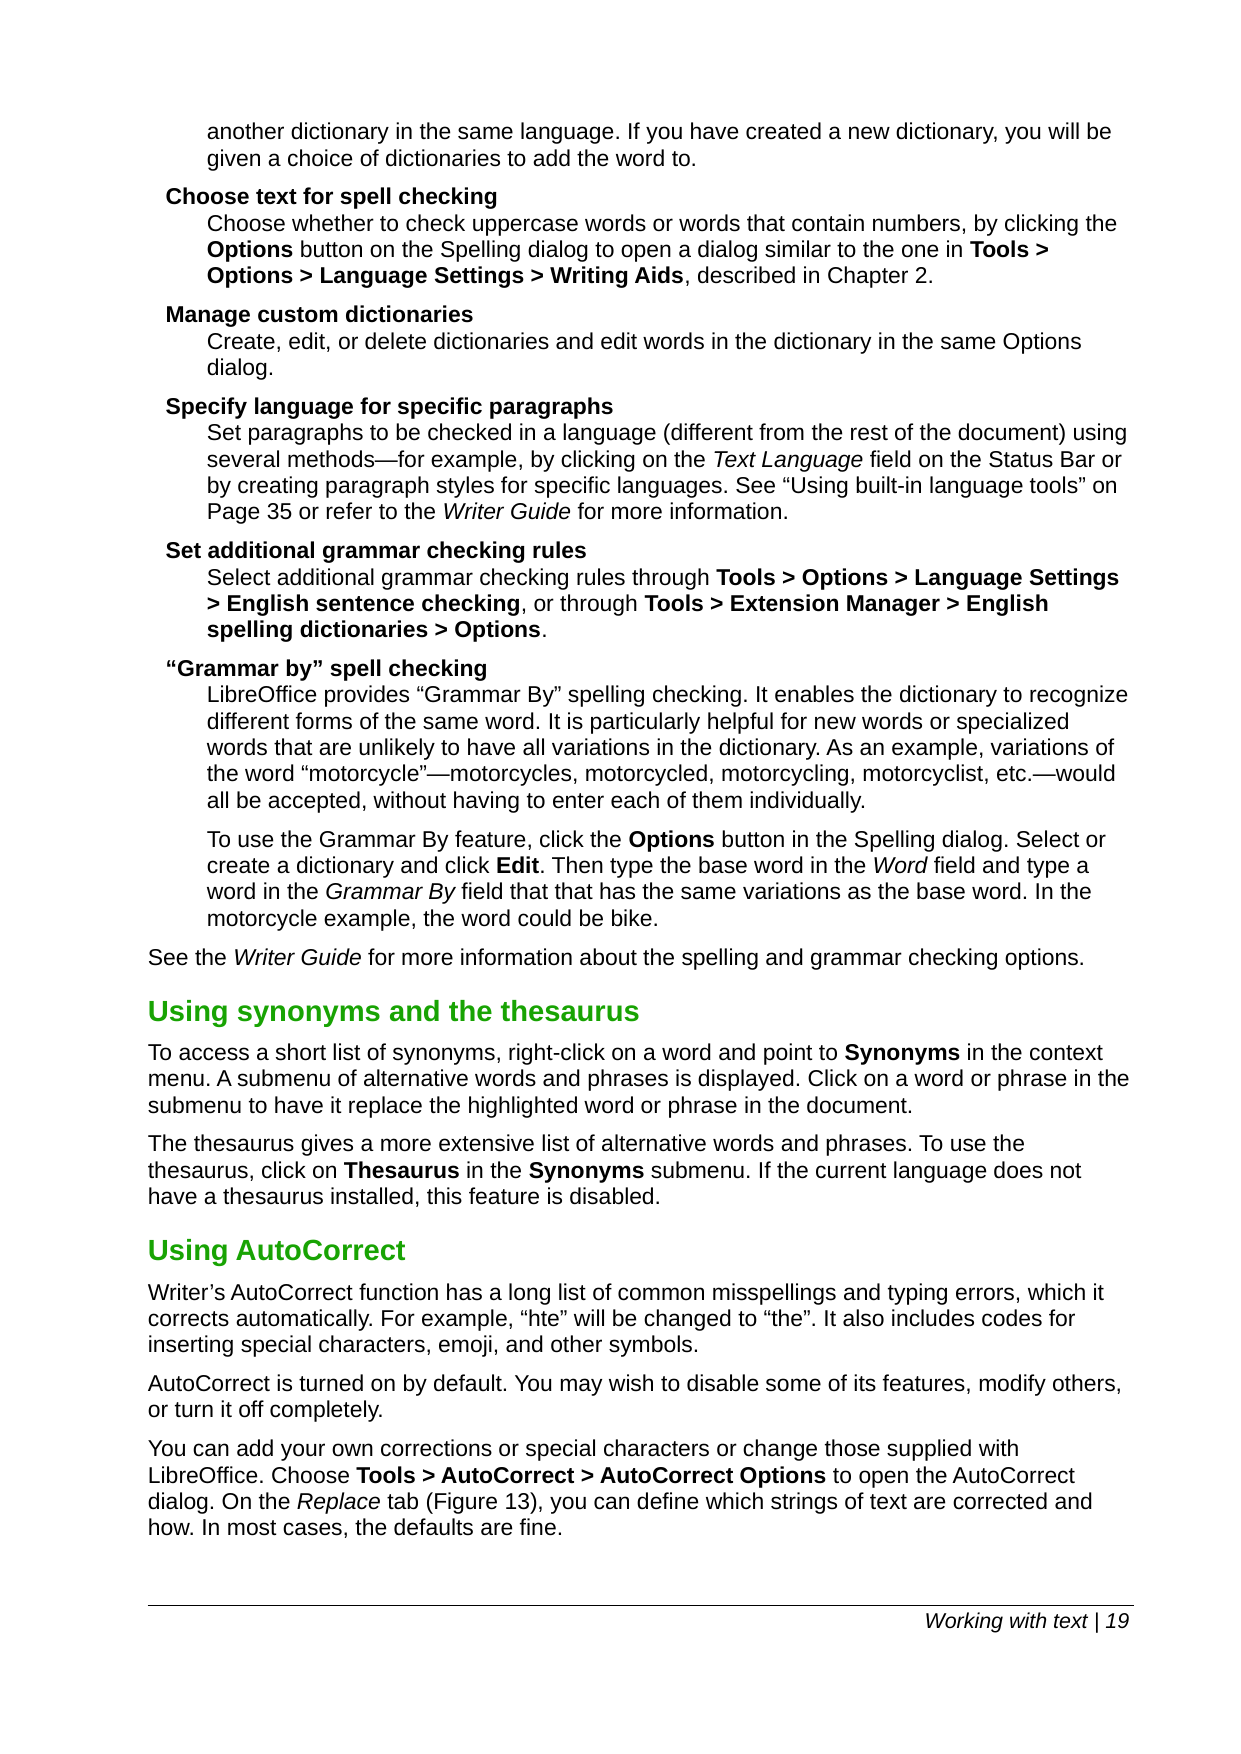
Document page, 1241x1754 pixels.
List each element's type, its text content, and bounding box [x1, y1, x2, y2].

text Choose text for spell checking [165, 183, 1134, 210]
text Specify language for specific paragraphs [165, 393, 1134, 419]
list To access a short list of synonyms, right-click on a word and point to Synonyms in the context menu. A submenu of alternative words and phrases is displayed. Click on a word or phrase in the submenu to have it replace the highlighted word or phrase in the document. [148, 1039, 1134, 1118]
text See the Writer Guide for more information about the spelling and grammar checking options. [148, 943, 1134, 970]
text Choose whether to check uppercase words or words that contain numbers, by clicking the Options button on the Spelling dialog to open a dialog similar to the one in Tools > Options > Language Settings > Writing Aids, described in Chapter 2. [207, 210, 1134, 289]
text Set paragraphs to be checked in a language (different from the rest of the document) using several methods—for example, by clicking on the Text Language field on the Status Bar or by creating paragraph styles for specific languages. See “Using built-in language tools” on Page 35 or refer to the Writer Guide for more information. [207, 419, 1134, 524]
text Select additional grammar checking rules through Tools > Options > Language Settings > English sentence checking, or through Tools > Extension Manager > English spelling dictionaries > Options. [207, 563, 1134, 642]
text Create, edit, or delete dictionaries and edit words in the dictionary in the same Options dialog. [207, 328, 1134, 380]
text another dictionary in the same language. If you have created a new dictionary, you will be given a choice of dictionaries to add the word to. [207, 118, 1134, 171]
list The thesaurus gives a more extensive list of alternative words and phrases. To use the thesaurus, click on Thesaurus in the Synonyms submenu. If the current language does not have a thesaurus installed, this feature is disabled. [148, 1130, 1134, 1209]
text Set additional grammar checking rules [165, 537, 1134, 563]
text Writer’s AutoCorrect function has a long list of common misspellings and typing errors, which it corrects automatically. For example, “hte” will be changed to “the”. It also includes codes for inserting special characters, emoji, and other symbols. [148, 1278, 1134, 1357]
text To use the Grammar By feature, click the Options button in the Spelling dialog. Select or create a dictionary and click Edit. Then type the base word in the Word field and type a word in the Grammar By field that that has the same variations as the base word. In the motorcycle example, the word could be bike. [207, 826, 1134, 931]
text Manage custom dictionaries [165, 301, 1134, 328]
subtitle Using AutoCorrect [148, 1233, 1134, 1267]
text You can add your own corrections or special characters or change those supplied with LibreOffice. Choose Tools > AutoCorrect > AutoCorrect Options to open the AutoCorrect dialog. On the Replace tab (Figure 13), you can define which strings of text are corrected and how. In most cases, the defaults are fine. [148, 1435, 1134, 1541]
text LibreOffice provides “Grammar By” spelling checking. It enables the dictionary to recognize different forms of the same word. It is particularly helpful for new words or specialized words that are unlikely to have all variations in the dictionary. As an example, variations of the word “motorcycle”—motorcycles, motorcycled, motorcycling, motorcyclist, etc.—would all be accepted, without having to enter each of them individually. [207, 681, 1134, 813]
text AutoCorrect is turned on by default. You may wish to disable some of its features, modify others, or turn it off completely. [148, 1370, 1134, 1423]
subtitle Using synonyms and the thesaurus [148, 993, 1134, 1027]
text “Grammar by” spell checking [165, 655, 1134, 681]
